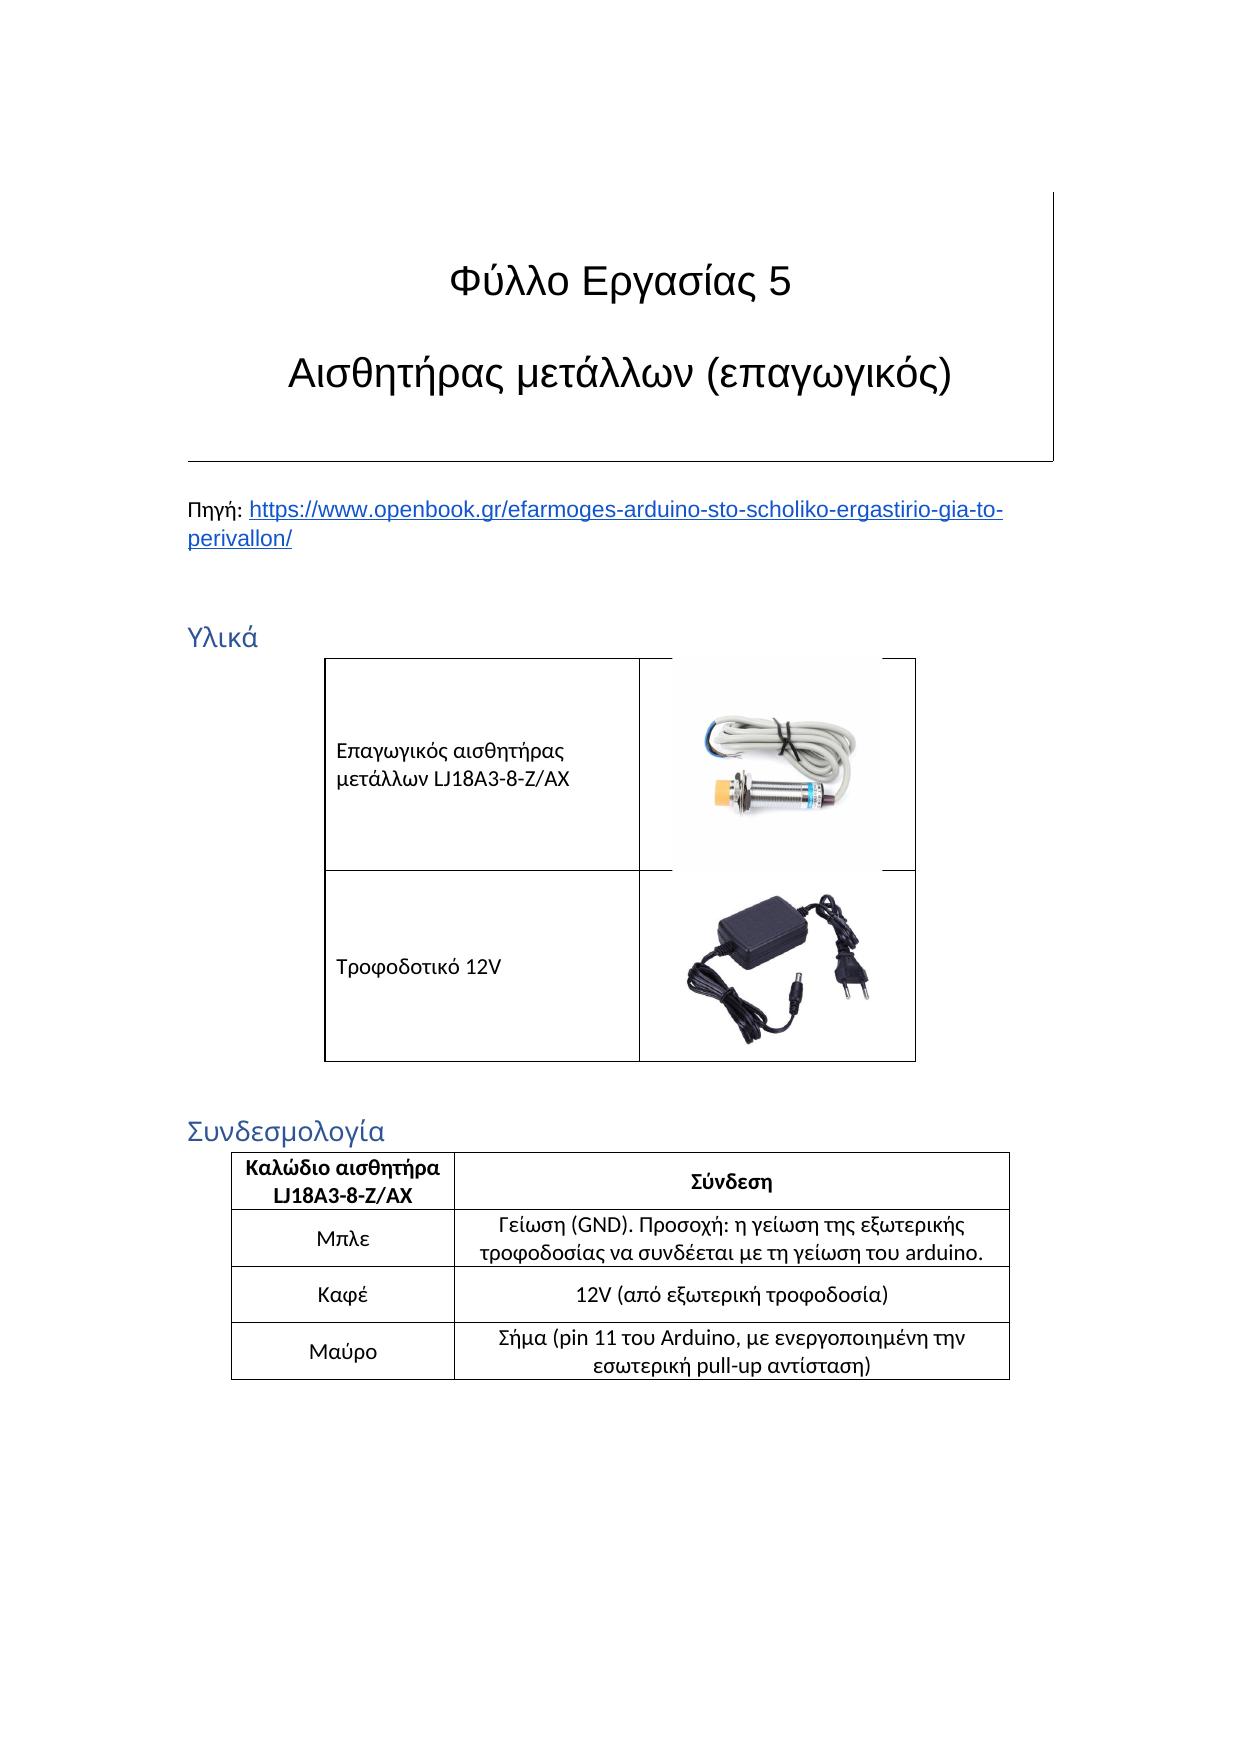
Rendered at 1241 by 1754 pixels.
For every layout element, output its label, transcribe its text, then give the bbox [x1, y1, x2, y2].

table_cell 12V (από εξωτερική τροφοδοσία) [455, 1267, 1009, 1322]
table_cell Σήμα (pin 11 του Arduino, με ενεργοποιημένη την εσωτερική pull-up αντίσταση) [455, 1323, 1009, 1379]
table_header [883, 659, 915, 870]
table_header [640, 659, 672, 870]
table_cell Καφέ [232, 1267, 454, 1322]
subtitle Συνδεσμολογία [187, 1113, 1053, 1149]
table_cell Μαύρο [232, 1323, 454, 1379]
table_cell [640, 871, 683, 1061]
text Αισθητήρας μετάλλων (επαγωγικός) [187, 284, 1053, 461]
table_cell Γείωση (GND). Προσοχή: η γείωση της εξωτερικής τροφοδοσίας να συνδέεται με τη γείωση του arduino. [455, 1210, 1009, 1266]
table_cell Τροφοδοτικό 12V [326, 871, 639, 1061]
table_header Καλώδιο αισθητήρα LJ18A3-8-Z/AX [232, 1153, 454, 1209]
table_header Επαγωγικός αισθητήρας μετάλλων LJ18A3-8-Z/AX [326, 659, 639, 870]
table_header Σύνδεση [455, 1153, 1009, 1209]
text Φύλλο Εργασίας 5 [187, 192, 1053, 284]
text Πηγή: https://www.openbook.gr/efarmoges-arduino-sto-scholiko-ergastirio-gia-to-perivallon/ [187, 495, 1053, 551]
table_cell Μπλε [232, 1210, 454, 1266]
table_cell [872, 871, 915, 1061]
subtitle Υλικά [187, 618, 1053, 655]
